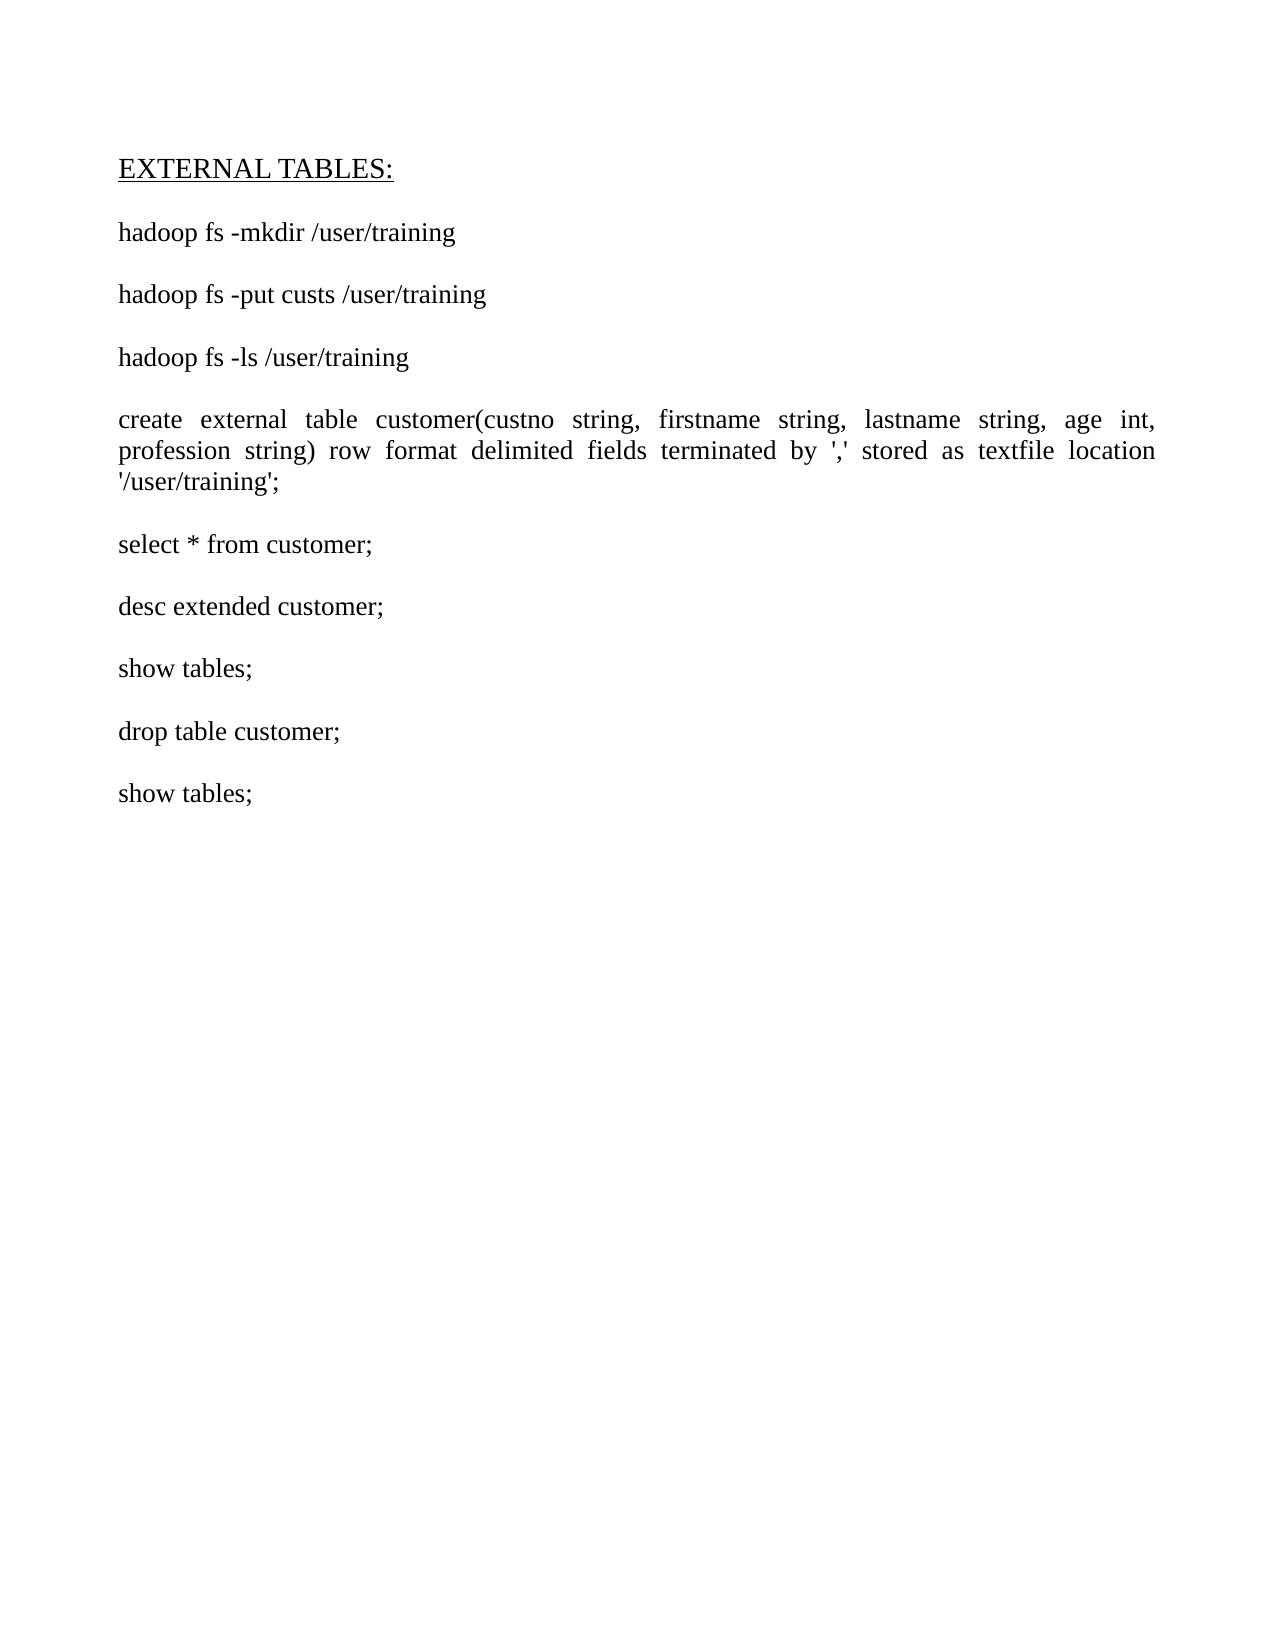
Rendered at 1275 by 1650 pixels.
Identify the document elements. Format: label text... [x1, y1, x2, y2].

text show tables; [118, 777, 1157, 808]
text drop table customer; [118, 715, 1157, 746]
text desc extended customer; [118, 590, 1157, 621]
text hadoop fs -mkdir /user/training [118, 216, 1157, 247]
text hadoop fs -ls /user/training [118, 341, 1157, 372]
text hadoop fs -put custs /user/training [118, 279, 1157, 310]
text create external table customer(custno string, firstname string, lastname string, age int, profession string) row format delimited fields terminated by ',' stored as textfile location '/user/training'; [118, 403, 1157, 497]
text EXTERNAL TABLES: [118, 152, 1157, 185]
text show tables; [118, 652, 1157, 683]
text select * from customer; [118, 528, 1157, 559]
